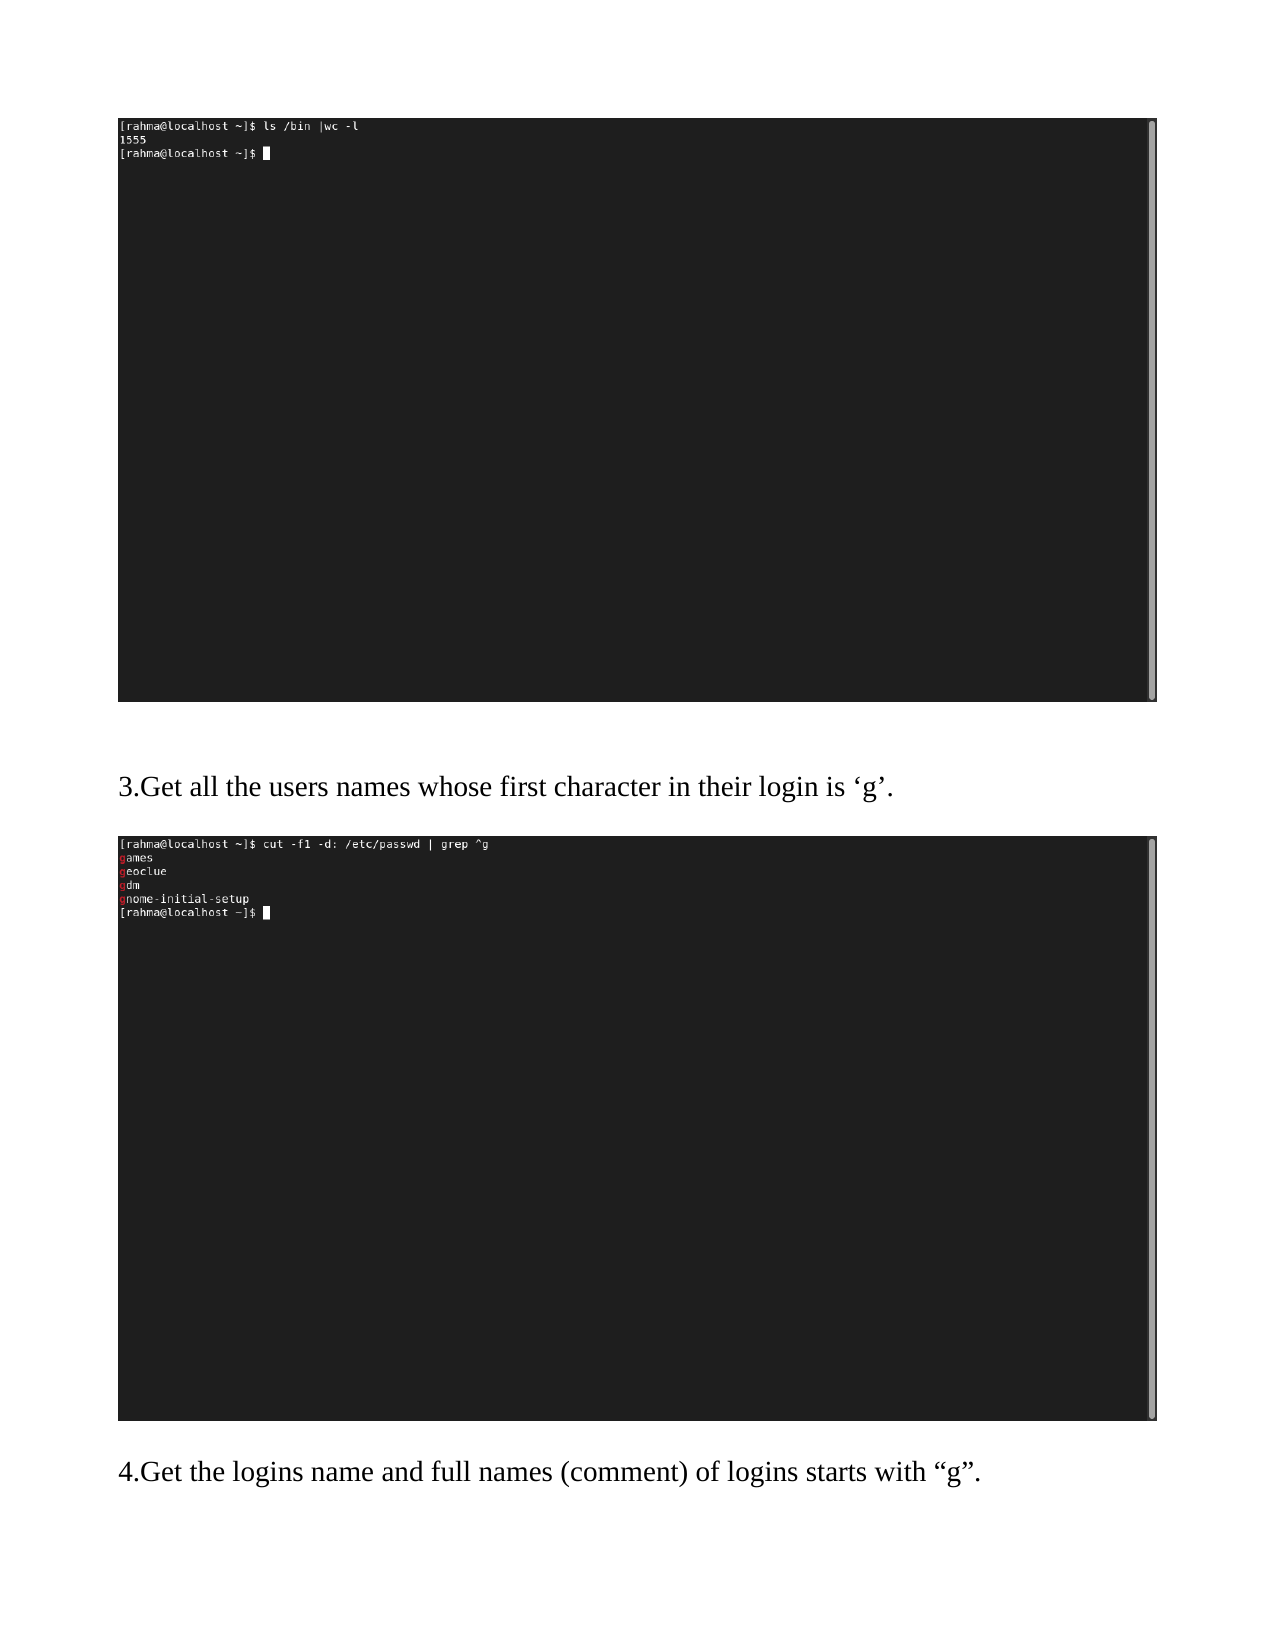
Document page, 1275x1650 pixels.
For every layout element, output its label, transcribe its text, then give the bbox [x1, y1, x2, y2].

text 4.Get the logins name and full names (comment) of logins starts with “g”. [118, 1454, 1157, 1487]
picture [118, 118, 1157, 702]
picture [118, 836, 1157, 1421]
text 3.Get all the users names whose first character in their login is ‘g’. [118, 769, 1157, 803]
